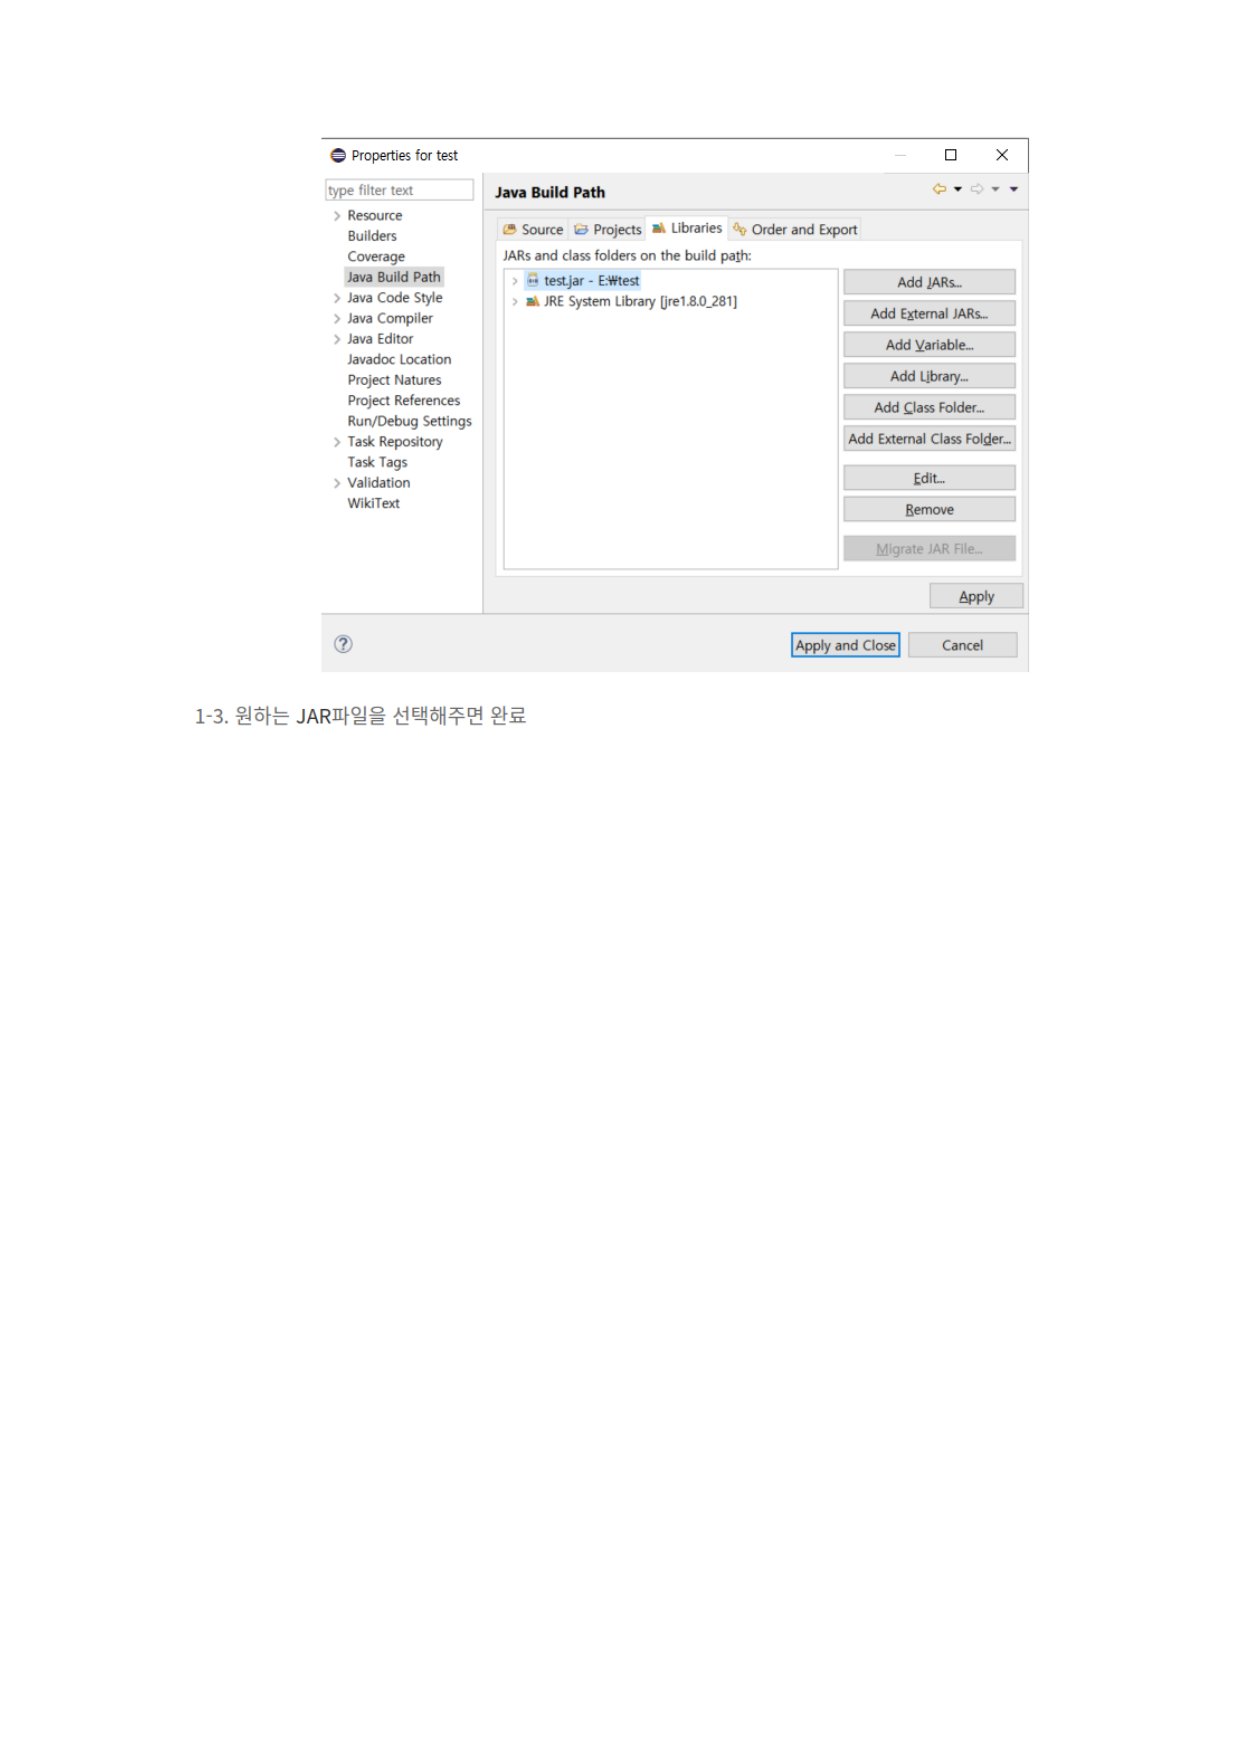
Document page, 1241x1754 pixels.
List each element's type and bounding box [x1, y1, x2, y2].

picture [118, 118, 1123, 747]
